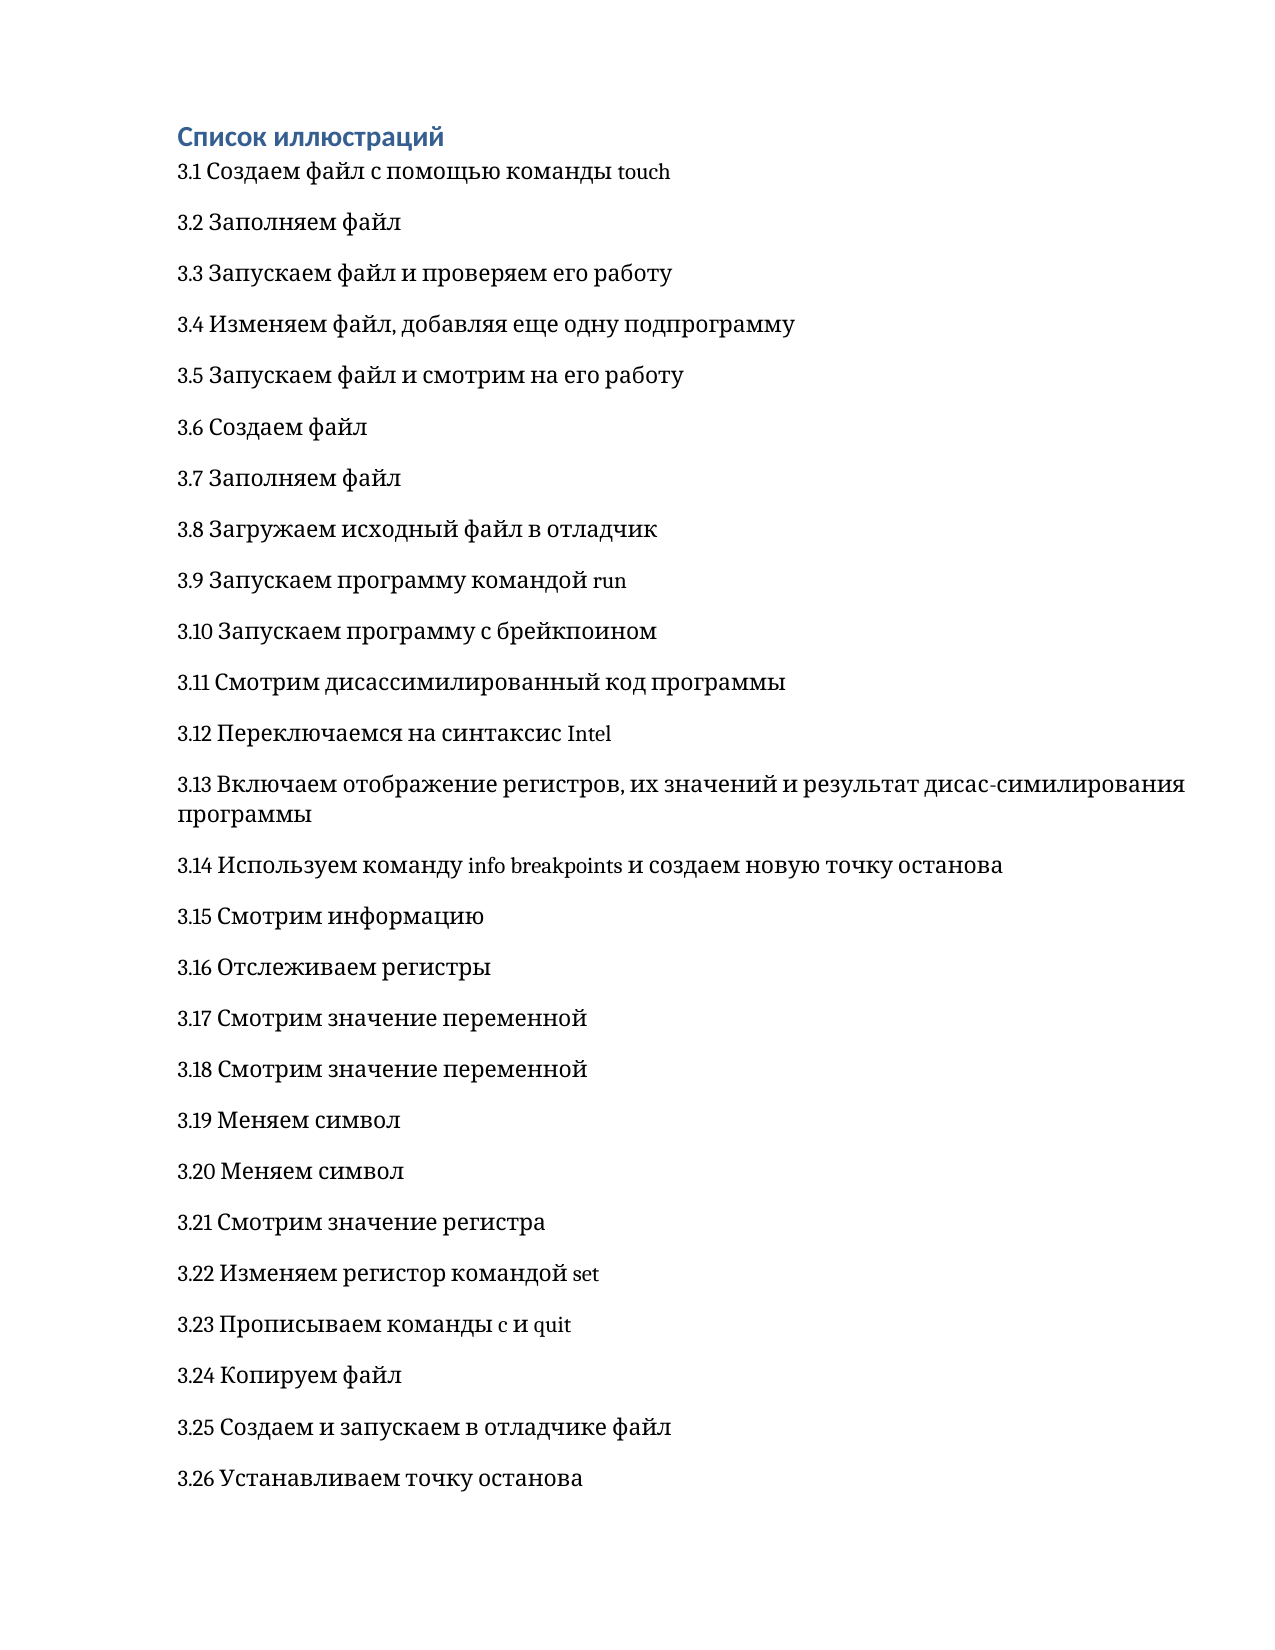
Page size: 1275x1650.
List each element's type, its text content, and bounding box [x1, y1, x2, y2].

text 3.8 Загружаем исходный файл в отладчик [177, 516, 1186, 543]
text 3.24 Копируем файл [177, 1363, 1186, 1389]
text 3.6 Создаем файл [177, 414, 1186, 441]
text 3.11 Смотрим дисассимилированный код программы [177, 669, 1186, 696]
text 3.7 Заполняем файл [177, 465, 1186, 492]
text 3.4 Изменяем файл, добавляя еще одну подпрограмму [177, 312, 1186, 338]
text 3.1 Создаем файл с помощью команды touch [177, 159, 1186, 185]
text 3.23 Прописываем команды c и quit [177, 1312, 1186, 1338]
text 3.14 Используем команду info breakpoints и создаем новую точку останова [177, 853, 1186, 879]
text 3.19 Меняем символ [177, 1108, 1186, 1134]
text 3.18 Смотрим значение переменной [177, 1057, 1186, 1083]
subtitle Список иллюстраций [177, 118, 1186, 154]
text 3.3 Запускаем файл и проверяем его работу [177, 261, 1186, 287]
text 3.21 Смотрим значение регистра [177, 1210, 1186, 1236]
text 3.26 Устанавливаем точку останова [177, 1465, 1186, 1492]
text 3.22 Изменяем регистор командой set [177, 1261, 1186, 1287]
text 3.9 Запускаем программу командой run [177, 567, 1186, 594]
text 3.12 Переключаемся на синтаксис Intel [177, 721, 1186, 747]
text 3.15 Смотрим информацию [177, 904, 1186, 930]
text 3.25 Создаем и запускаем в отладчике файл [177, 1414, 1186, 1441]
text 3.17 Смотрим значение переменной [177, 1006, 1186, 1032]
text 3.20 Меняем символ [177, 1159, 1186, 1185]
text 3.13 Включаем отображение регистров, их значений и результат дисас-симилирования программы [177, 772, 1186, 828]
text 3.2 Заполняем файл [177, 210, 1186, 236]
text 3.10 Запускаем программу с брейкпоином [177, 618, 1186, 645]
text 3.5 Запускаем файл и смотрим на его работу [177, 363, 1186, 389]
text 3.16 Отслеживаем регистры [177, 955, 1186, 981]
